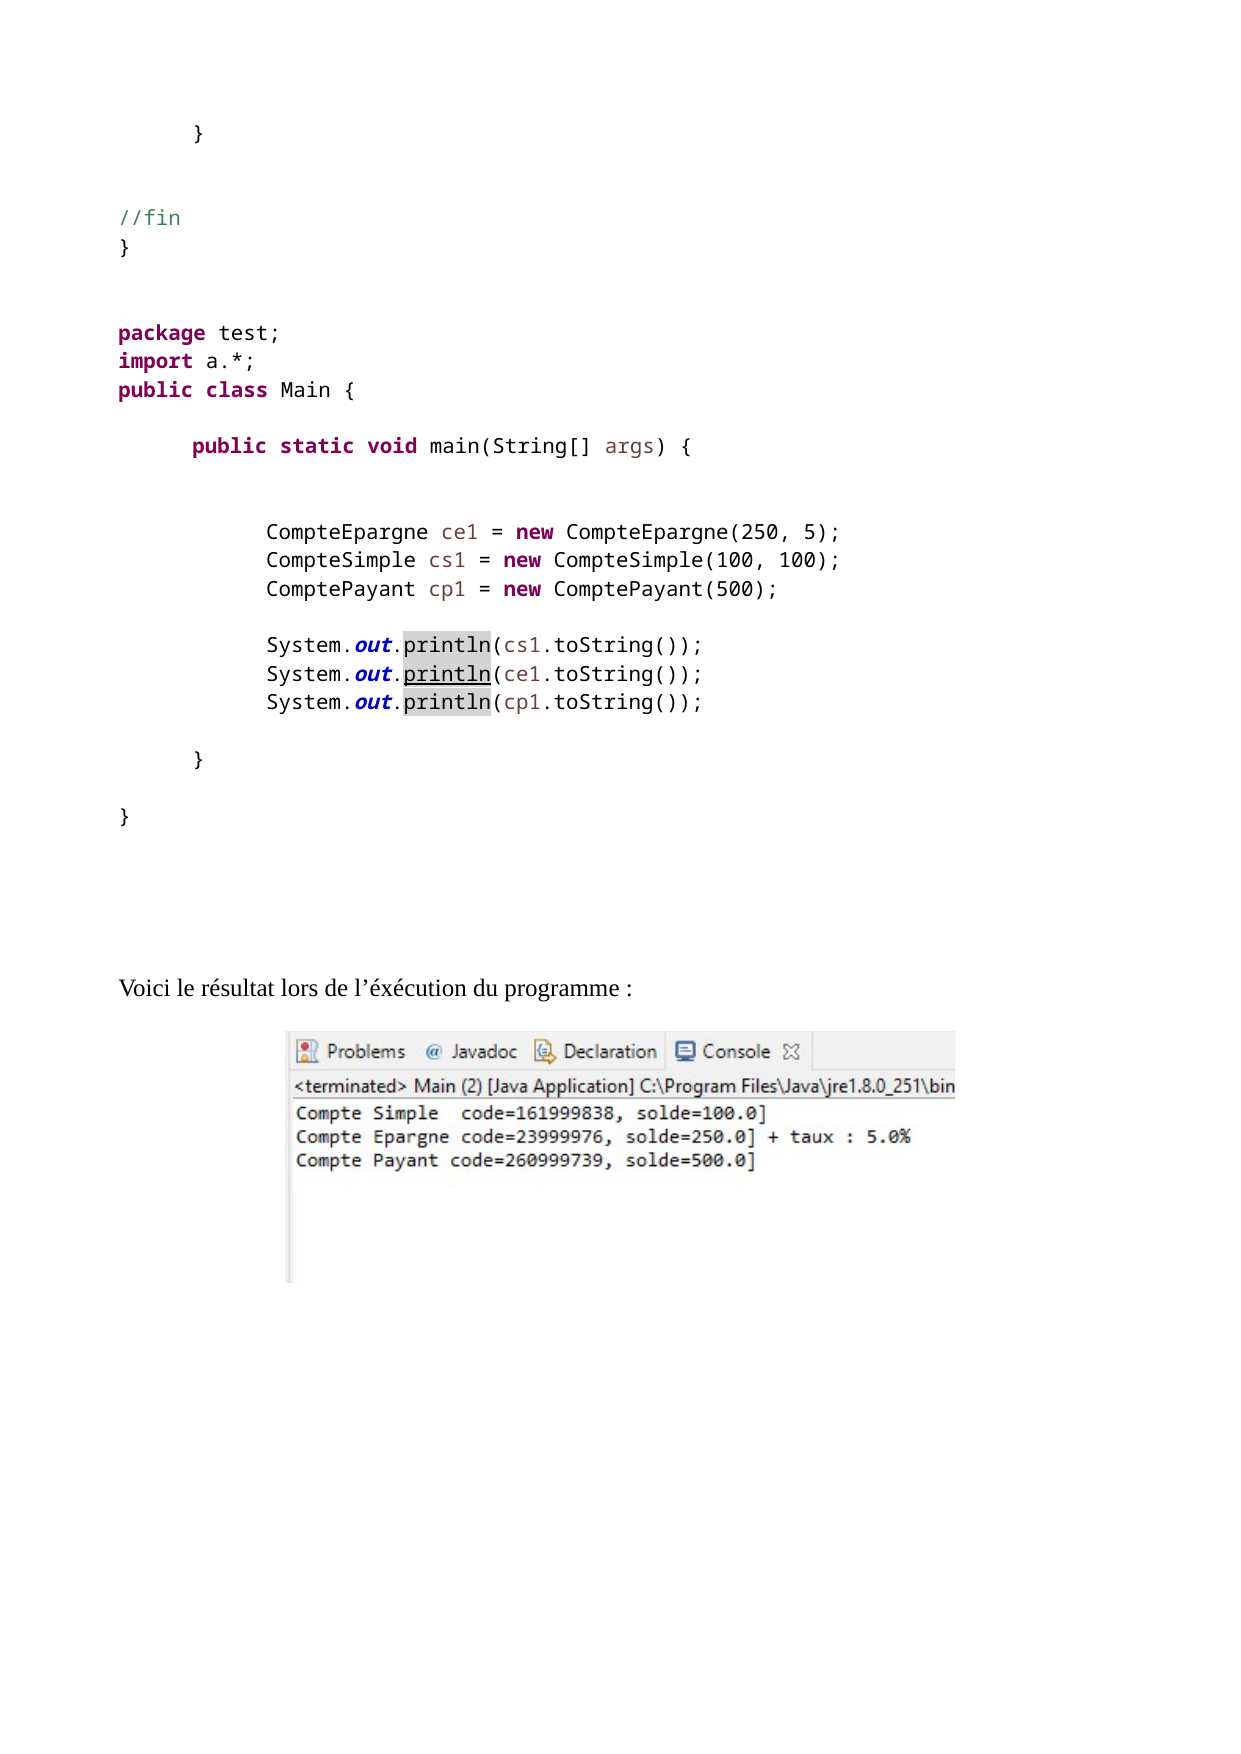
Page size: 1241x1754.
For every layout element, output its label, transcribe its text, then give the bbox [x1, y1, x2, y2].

text } [118, 232, 1122, 260]
text } [118, 744, 1122, 773]
text //fin [118, 203, 1122, 232]
picture [285, 1031, 956, 1283]
text } [118, 118, 1122, 147]
text CompteSimple cs1 = new CompteSimple(100, 100); [118, 545, 1122, 574]
text System.out.println(cs1.toString()); [118, 631, 1122, 659]
text } [118, 801, 1122, 830]
text import a.*; [118, 346, 1122, 375]
text public static void main(String[] args) { [118, 432, 1122, 460]
text ComptePayant cp1 = new ComptePayant(500); [118, 574, 1122, 602]
text System.out.println(cp1.toString()); [118, 687, 1122, 716]
text public class Main { [118, 375, 1122, 403]
text System.out.println(ce1.toString()); [118, 659, 1122, 687]
text Voici le résultat lors de l’éxécution du programme : [118, 973, 1122, 1002]
text package test; [118, 318, 1122, 346]
text CompteEpargne ce1 = new CompteEpargne(250, 5); [118, 517, 1122, 545]
